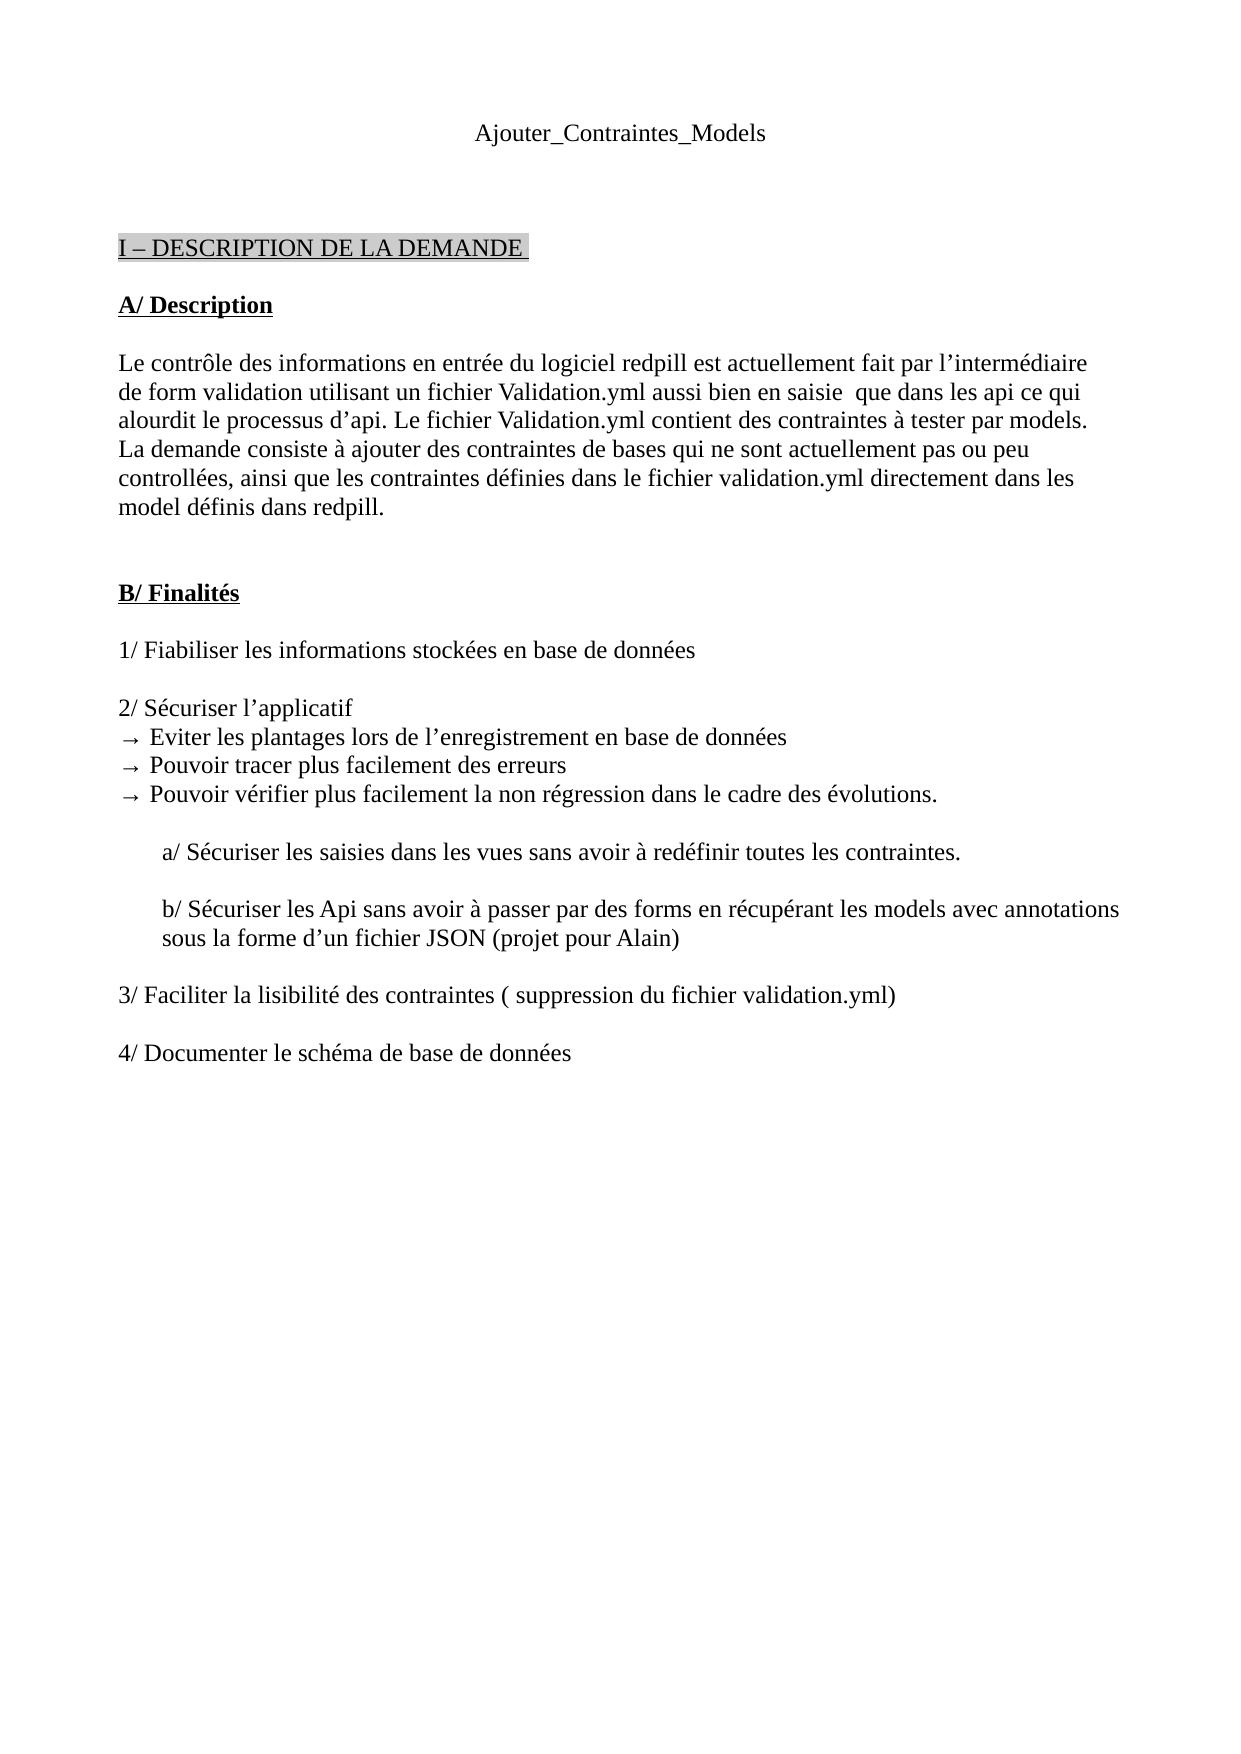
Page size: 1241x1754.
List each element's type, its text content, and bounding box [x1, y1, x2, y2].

text → Pouvoir vérifier plus facilement la non régression dans le cadre des évolutions. [118, 779, 1122, 808]
text → Pouvoir tracer plus facilement des erreurs [118, 751, 1122, 779]
text → Eviter les plantages lors de l’enregistrement en base de données [118, 722, 1122, 751]
text Le contrôle des informations en entrée du logiciel redpill est actuellement fait par l’intermédiaire [118, 348, 1122, 377]
text B/ Finalités [118, 578, 1122, 607]
text La demande consiste à ajouter des contraintes de bases qui ne sont actuellement pas ou peu controllées, ainsi que les contraintes définies dans le fichier validation.yml directement dans les model définis dans redpill. [118, 434, 1122, 521]
text A/ Description [118, 291, 1122, 319]
text a/ Sécuriser les saisies dans les vues sans avoir à redéfinir toutes les contraintes. [118, 837, 1122, 866]
text b/ Sécuriser les Api sans avoir à passer par des forms en récupérant les models avec annotations sous la forme d’un fichier JSON (projet pour Alain) [118, 894, 1122, 952]
text de form validation utilisant un fichier Validation.yml aussi bien en saisie que dans les api ce qui alourdit le processus d’api. Le fichier Validation.yml contient des contraintes à tester par models. [118, 377, 1122, 434]
text 3/ Faciliter la lisibilité des contraintes ( suppression du fichier validation.yml) [118, 981, 1122, 1009]
text 4/ Documenter le schéma de base de données [118, 1038, 1122, 1067]
text 1/ Fiabiliser les informations stockées en base de données [118, 636, 1122, 664]
text I – DESCRIPTION DE LA DEMANDE [118, 233, 1122, 262]
text 2/ Sécuriser l’applicatif [118, 693, 1122, 722]
text Ajouter_Contraintes_Models [118, 118, 1122, 147]
